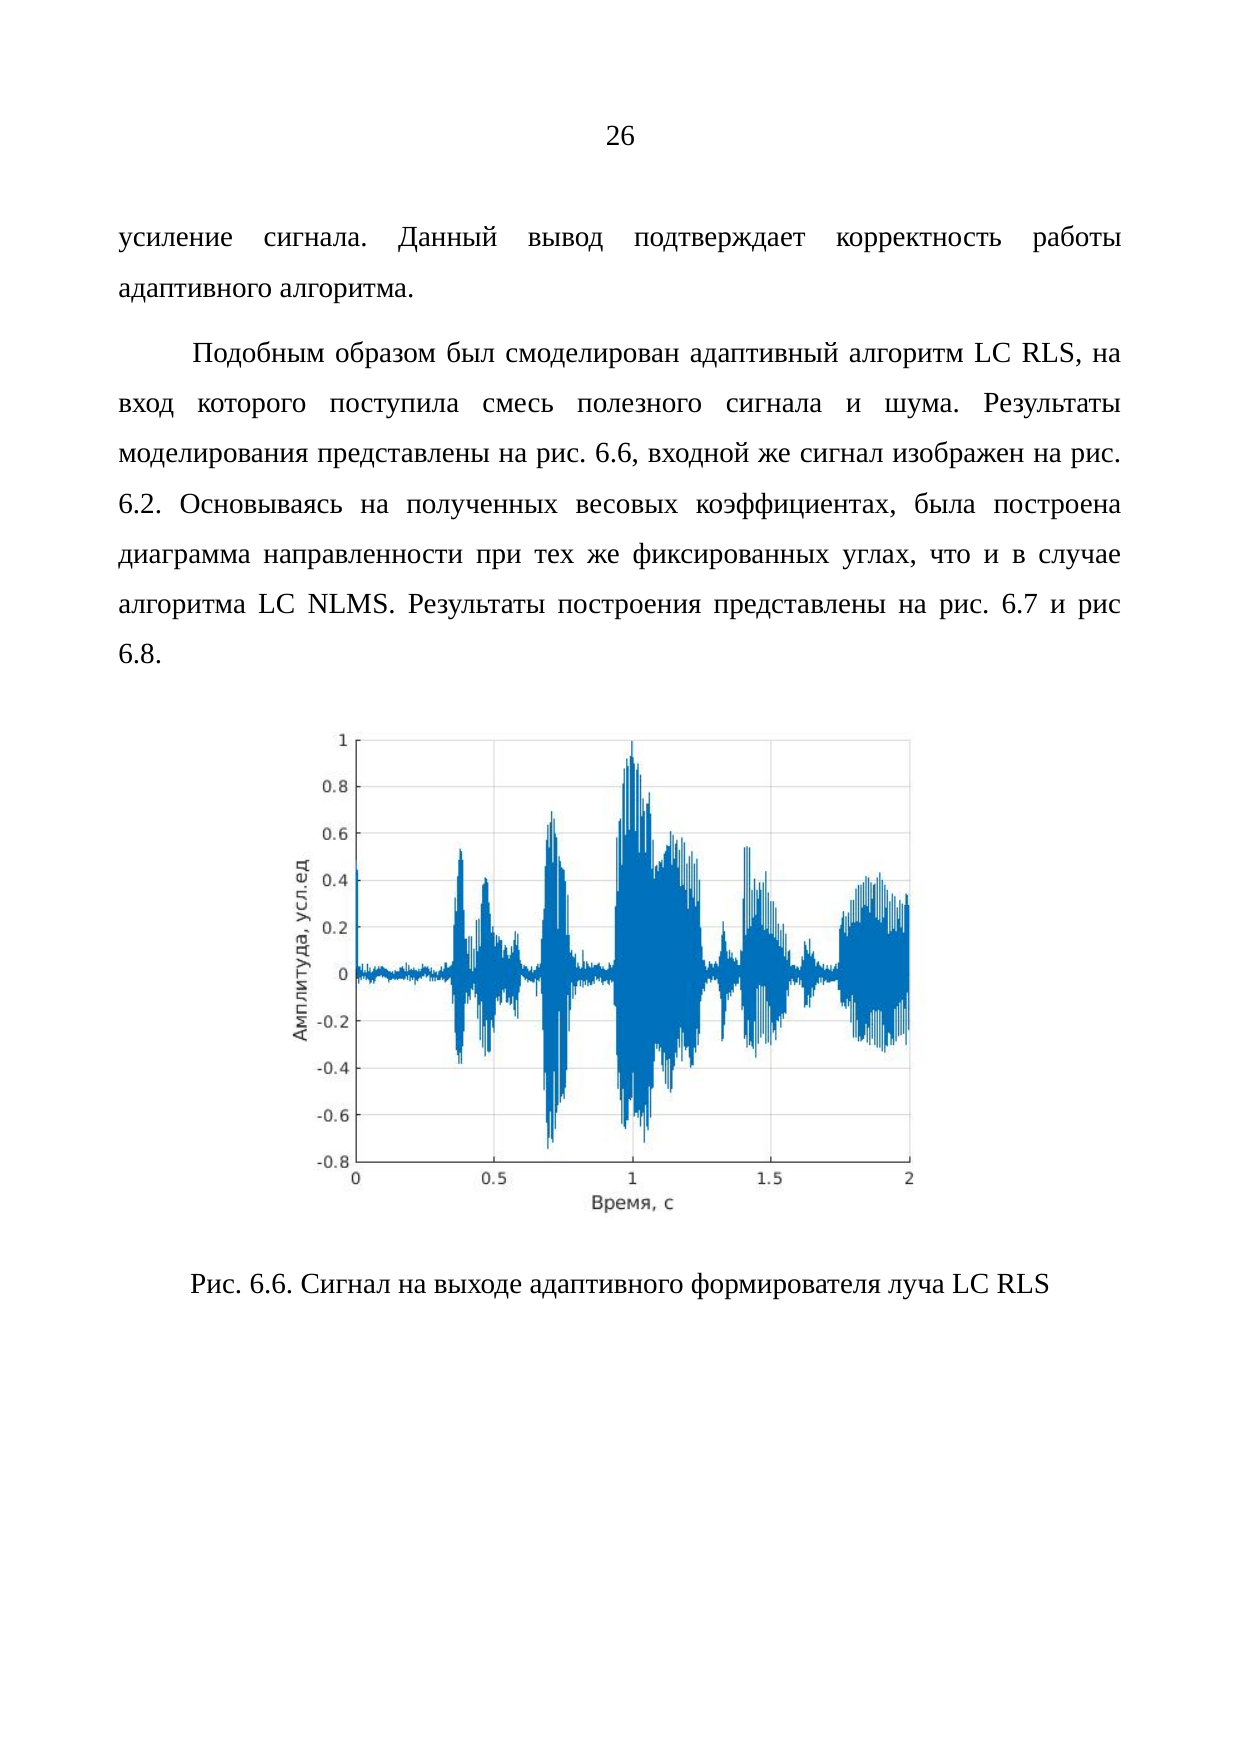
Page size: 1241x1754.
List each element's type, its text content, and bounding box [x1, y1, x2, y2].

text Подобным образом был смоделирован адаптивный алгоритм LC RLS, на вход которого поступила смесь полезного сигнала и шума. Результаты моделирования представлены на рис. 6.6, входной же сигнал изображен на рис. 6.2. Основываясь на полученных весовых коэффициентах, была построена диаграмма направленности при тех же фиксированных углах, что и в случае алгоритма LC NLMS. Результаты построения представлены на рис. 6.7 и рис 6.8. [118, 335, 1122, 670]
text На рисунке 6.4 видно, что происходит ослабление по всем частотам в направлении при этом в направлениинаблюдается усиление сигнала. Данный вывод подтверждает корректность работы адаптивного алгоритма. [118, 219, 1122, 303]
text Рис. 6.6. Сигнал на выходе адаптивного формирователя луча LC RLS [118, 702, 1122, 1299]
picture [263, 701, 977, 1218]
